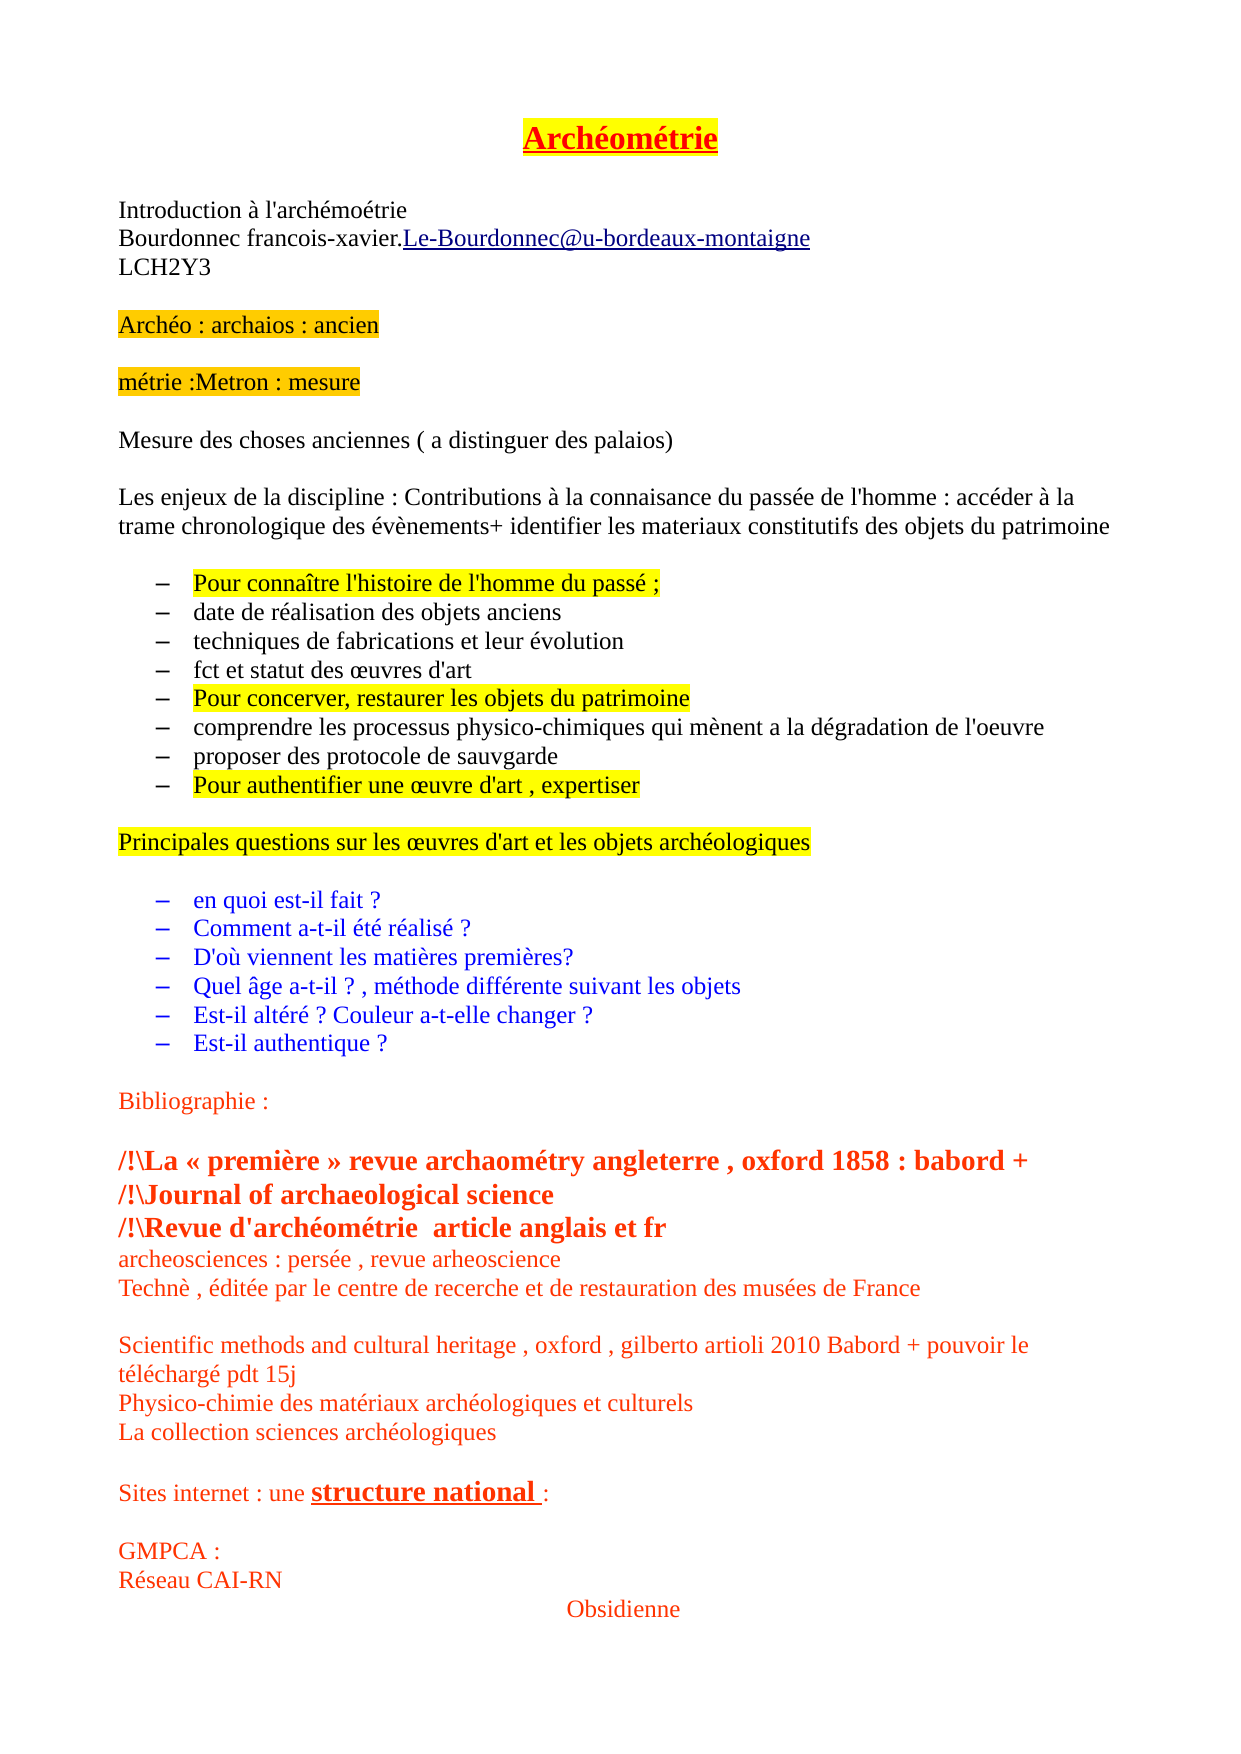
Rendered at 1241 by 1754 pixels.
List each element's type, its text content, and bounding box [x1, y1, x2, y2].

text Réseau CAI-RN [118, 1565, 1122, 1594]
list Comment a-t-il été réalisé ? [156, 913, 1122, 942]
text GMPCA : [118, 1536, 1122, 1565]
text Bourdonnec francois-xavier.Le-Bourdonnec@u-bordeaux-montaigne [118, 223, 1122, 252]
text Scientific methods and cultural heritage , oxford , gilberto artioli 2010 Babord + pouvoir le téléchargé pdt 15j [118, 1330, 1122, 1388]
text /!\Revue d'archéométrie article anglais et fr [118, 1211, 1122, 1244]
list D'où viennent les matières premières? [156, 942, 1122, 971]
text Principales questions sur les œuvres d'art et les objets archéologiques [118, 827, 1122, 856]
text /!\La « première » revue archaométry angleterre , oxford 1858 : babord + [118, 1143, 1122, 1177]
list proposer des protocole de sauvgarde [156, 741, 1122, 770]
list fct et statut des œuvres d'art [156, 655, 1122, 683]
text Introduction à l'archémoétrie [118, 195, 1122, 223]
text Mesure des choses anciennes ( a distinguer des palaios) [118, 425, 1122, 453]
list date de réalisation des objets anciens [156, 597, 1122, 626]
text Les enjeux de la discipline : Contributions à la connaisance du passée de l'homme : accéder à la trame chronologique des évènements+ identifier les materiaux constitutifs des objets du patrimoine [118, 482, 1122, 540]
list comprendre les processus physico-chimiques qui mènent a la dégradation de l'oeuvre [156, 712, 1122, 741]
text Sites internet : une structure national : [118, 1474, 1122, 1508]
list Pour authentifier une œuvre d'art , expertiser [156, 770, 1122, 798]
list en quoi est-il fait ? [156, 885, 1122, 913]
text Physico-chimie des matériaux archéologiques et culturels [118, 1388, 1122, 1417]
list Pour concerver, restaurer les objets du patrimoine [156, 683, 1122, 712]
text La collection sciences archéologiques [118, 1417, 1122, 1445]
text LCH2Y3 [118, 252, 1122, 281]
list techniques de fabrications et leur évolution [156, 626, 1122, 655]
list Pour connaître l'histoire de l'homme du passé ; [156, 568, 1122, 597]
text Obsidienne [118, 1594, 1122, 1623]
text Technè , éditée par le centre de recerche et de restauration des musées de France [118, 1273, 1122, 1302]
list Quel âge a-t-il ? , méthode différente suivant les objets [156, 971, 1122, 1000]
text métrie :Metron : mesure [118, 367, 1122, 396]
text Archéo : archaios : ancien [118, 310, 1122, 338]
text Archéométrie [118, 118, 1122, 156]
text /!\Journal of archaeological science [118, 1177, 1122, 1211]
list Est-il authentique ? [156, 1028, 1122, 1057]
text Bibliographie : [118, 1086, 1122, 1115]
list Est-il altéré ? Couleur a-t-elle changer ? [156, 1000, 1122, 1028]
text archeosciences : persée , revue arheoscience [118, 1244, 1122, 1273]
